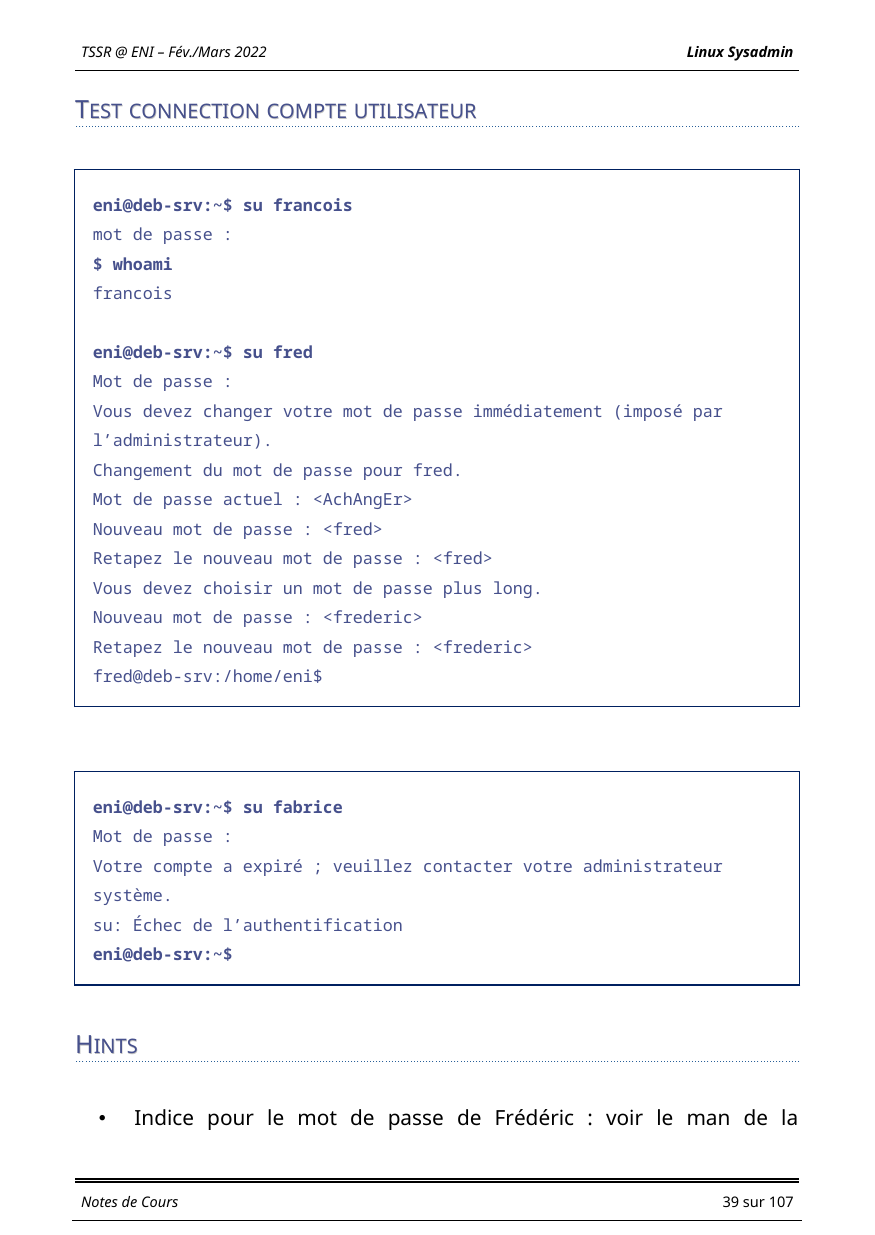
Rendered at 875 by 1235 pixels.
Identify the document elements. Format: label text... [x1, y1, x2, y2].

text Retapez le nouveau mot de passe : <frederic> [75, 611, 799, 640]
text Retapez le nouveau mot de passe : <fred> [75, 522, 799, 552]
text mot de passe : [75, 198, 799, 228]
text eni@deb-srv:~$ su francois [75, 170, 799, 198]
list Indice pour le mot de passe de Frédéric : voir le man de la [99, 1103, 799, 1132]
text francois [75, 257, 799, 305]
text Nouveau mot de passe : <frederic> [75, 581, 799, 611]
text fred@deb-srv:/home/eni$ [75, 640, 799, 706]
text su: Échec de l’authentification [75, 889, 799, 918]
text Nouveau mot de passe : <fred> [75, 493, 799, 522]
text eni@deb-srv:~$ su fred [75, 316, 799, 346]
text Votre compte a expiré ; veuillez contacter votre administrateur système. [75, 830, 799, 889]
text Vous devez changer votre mot de passe immédiatement (imposé par l’administrateur). [75, 375, 799, 434]
text Vous devez choisir un mot de passe plus long. [75, 552, 799, 581]
text Mot de passe actuel : <AchAngEr> [75, 463, 799, 493]
text Changement du mot de passe pour fred. [75, 434, 799, 463]
text eni@deb-srv:~$ su fabrice [75, 772, 799, 801]
text eni@deb-srv:~$ [75, 918, 799, 984]
text $ whoami [75, 228, 799, 257]
text Hints [75, 1027, 799, 1062]
text Test connection compte utilisateur [75, 92, 799, 127]
text Mot de passe : [75, 801, 799, 830]
text Mot de passe : [75, 346, 799, 375]
